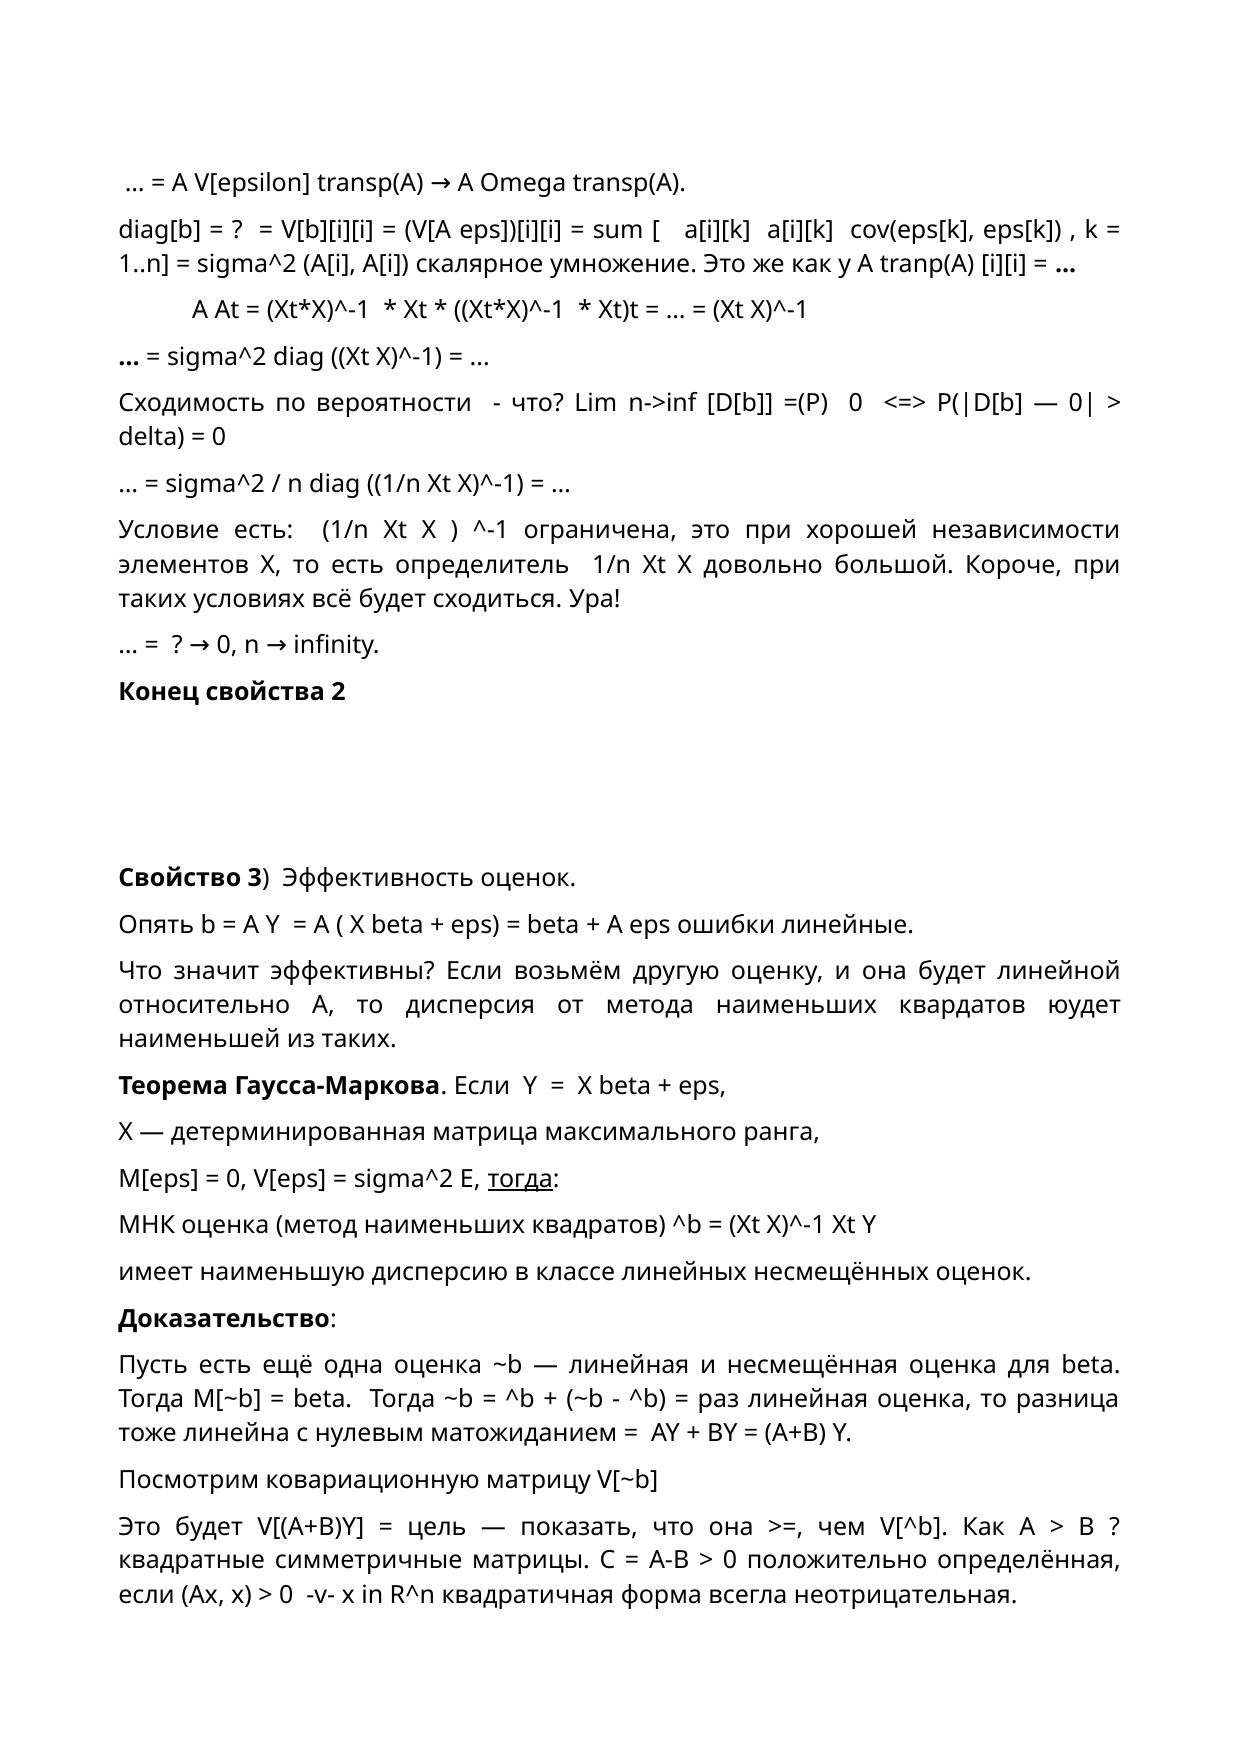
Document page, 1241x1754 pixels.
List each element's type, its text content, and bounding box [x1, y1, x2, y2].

text Условие есть: (1/n Xt X ) ^-1 ограничена, это при хорошей независимости элементов X, то есть определитель 1/n Xt X довольно большой. Короче, при таких условиях всё будет сходиться. Ура! [118, 512, 1122, 614]
text diag[b] = ? = V[b][i][i] = (V[A eps])[i][i] = sum [ a[i][k] a[i][k] cov(eps[k], eps[k]) , k = 1..n] = sigma^2 (A[i], A[i]) скалярное умножение. Это же как у A tranp(A) [i][i] = ... [118, 211, 1122, 279]
text X — детерминированная матрица максимального ранга, [118, 1114, 1122, 1148]
text Опять b = A Y = A ( X beta + eps) = beta + A eps ошибки линейные. [118, 906, 1122, 940]
text Сходимость по вероятности - что? Lim n->inf [D[b]] =(P) 0 <=> P(|D[b] — 0| > delta) = 0 [118, 385, 1122, 453]
text … = A V[epsilon] transp(A) → A Omega transp(A). [118, 165, 1122, 199]
text Посмотрим ковариационную матрицу V[~b] [118, 1462, 1122, 1496]
text A At = (Xt*X)^-1 * Xt * ((Xt*X)^-1 * Xt)t = … = (Xt X)^-1 [118, 292, 1122, 326]
text M[eps] = 0, V[eps] = sigma^2 E, тогда: [118, 1161, 1122, 1195]
text … = ? → 0, n → infinity. [118, 627, 1122, 661]
text … = sigma^2 / n diag ((1/n Xt X)^-1) = … [118, 466, 1122, 500]
text … = sigma^2 diag ((Xt X)^-1) = ... [118, 338, 1122, 372]
text имеет наименьшую дисперсию в классе линейных несмещённых оценок. [118, 1254, 1122, 1288]
text Это будет V[(A+B)Y] = цель — показать, что она >=, чем V[^b]. Как A > B ? квадратные симметричные матрицы. С = A-B > 0 положительно определённая, если (Ax, x) > 0 -v- x in R^n квадратичная форма всегла неотрицательная. [118, 1508, 1122, 1610]
text Что значит эффективны? Если возьмём другую оценку, и она будет линейной относительно A, то дисперсия от метода наименьших квардатов юудет наименьшей из таких. [118, 953, 1122, 1055]
text Доказательство: [118, 1300, 1122, 1334]
text Пусть есть ещё одна оценка ~b — линейная и несмещённая оценка для beta. Тогда M[~b] = beta. Тогда ~b = ^b + (~b - ^b) = раз линейная оценка, то разница тоже линейна с нулевым матожиданием = AY + BY = (A+B) Y. [118, 1347, 1122, 1449]
text Конец свойства 2 [118, 673, 1122, 707]
text МНК оценка (метод наименьших квадратов) ^b = (Xt X)^-1 Xt Y [118, 1207, 1122, 1241]
text Свойство 3) Эффективность оценок. [118, 860, 1122, 894]
text Теорема Гаусса-Маркова. Если Y = X beta + eps, [118, 1067, 1122, 1102]
